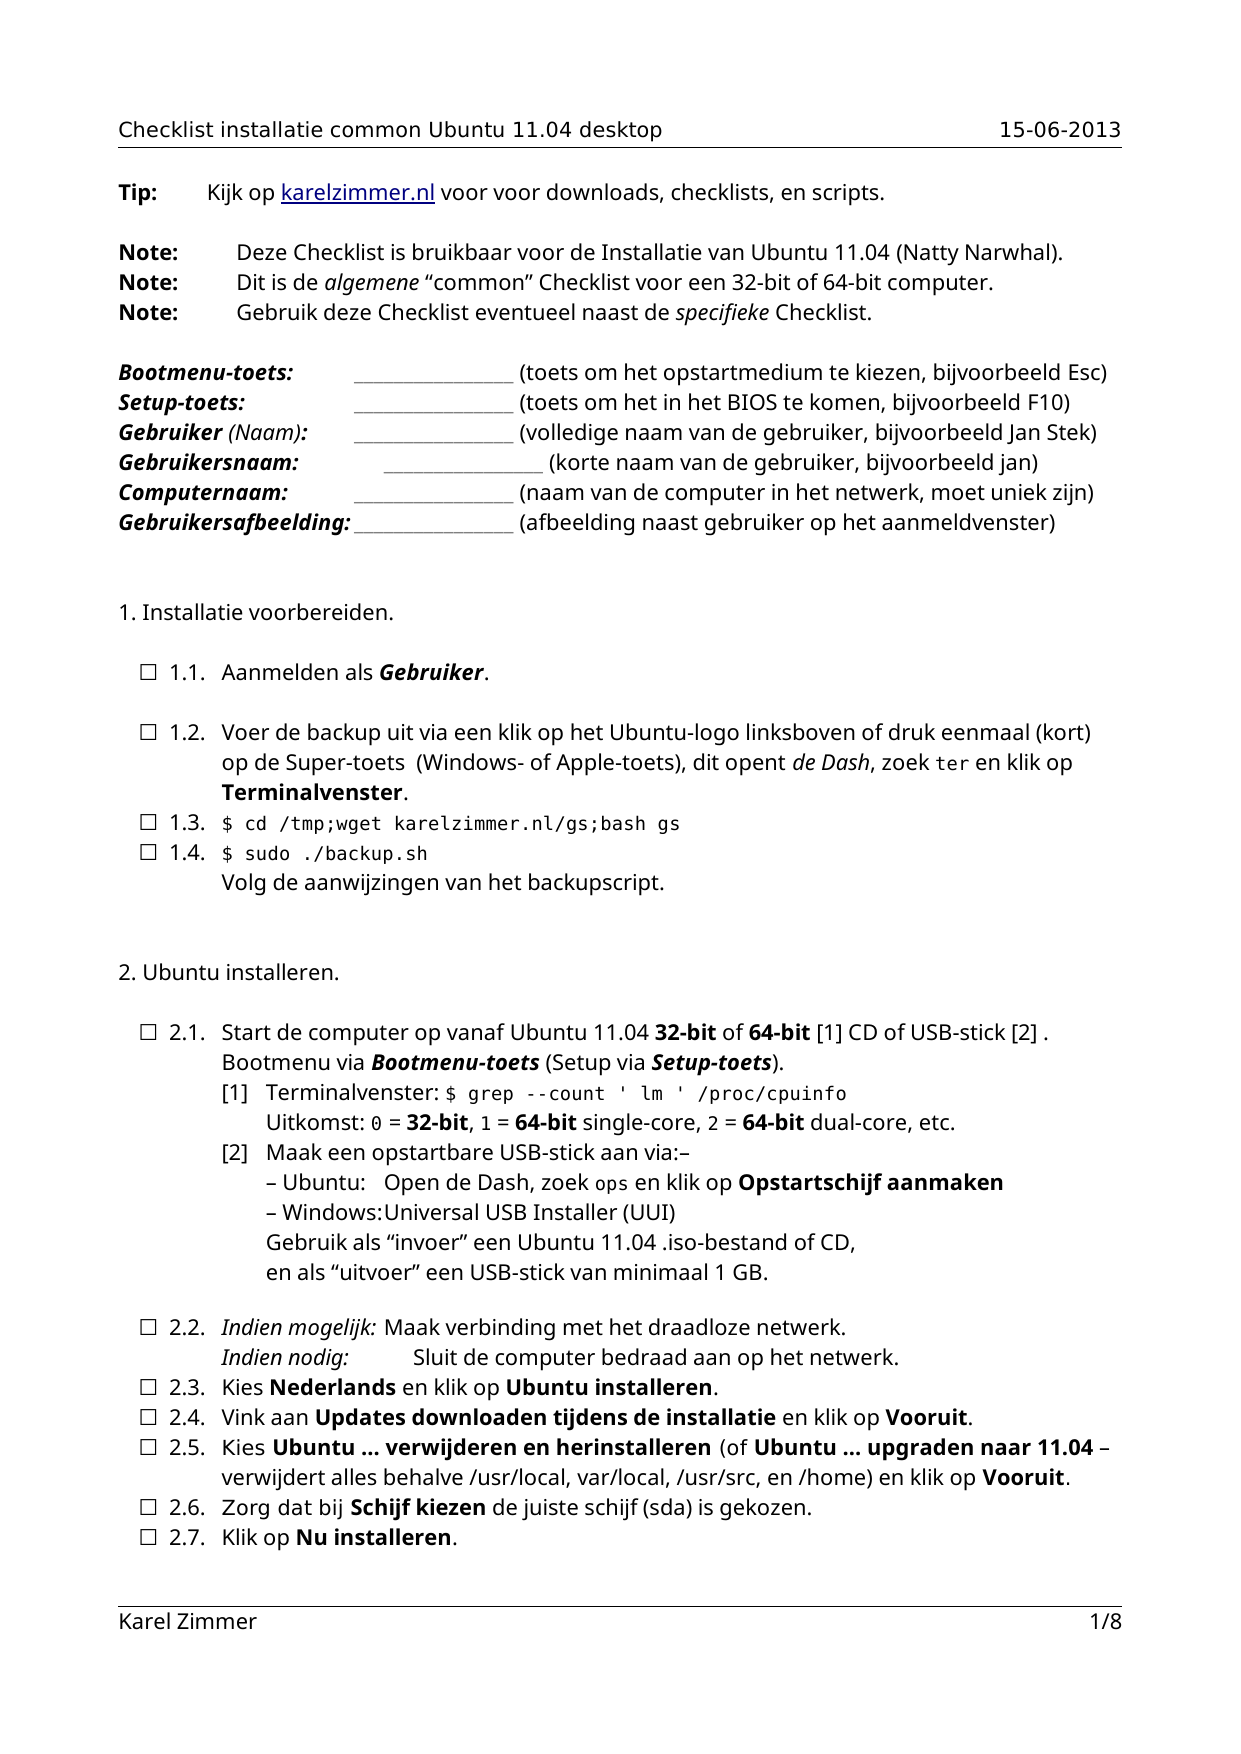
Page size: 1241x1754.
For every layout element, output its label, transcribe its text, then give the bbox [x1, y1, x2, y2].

list Installatie voorbereiden. [118, 597, 1122, 627]
list Indien mogelijk: Maak verbinding met het draadloze netwerk. Indien nodig: Sluit de computer bedraad aan op het netwerk. [133, 1312, 1122, 1372]
list Kies Ubuntu … verwijderen en herinstalleren (of Ubuntu … upgraden naar 11.04 – verwijdert alles behalve /usr/local, var/local, /usr/src, en /home) en klik op Vooruit. [133, 1432, 1122, 1492]
list $ cd /tmp;wget karelzimmer.nl/gs;bash gs [133, 807, 1122, 837]
list [1] Terminalvenster: $ grep --count ' lm ' /proc/cpuinfo Uitkomst: 0 = 32-bit, 1 = 64-bit single-core, 2 = 64-bit dual-core, etc. [2] Maak een opstartbare USB-stick aan via:– – Ubuntu: Open de Dash, zoek ops en klik op Opstartschijf aanmaken – Windows: Universal USB Installer (UUI) Gebruik als “invoer” een Ubuntu 11.04 .iso-bestand of CD, en als “uitvoer” een USB-stick van minimaal 1 GB. [133, 1077, 1122, 1287]
list Vink aan Updates downloaden tijdens de installatie en klik op Vooruit. [133, 1402, 1122, 1432]
text Computernaam: ________________ (naam van de computer in het netwerk, moet uniek zijn) [118, 477, 1122, 507]
list Ubuntu installeren. [118, 957, 1122, 987]
list Zorg dat bij Schijf kiezen de juiste schijf (sda) is gekozen. [133, 1492, 1122, 1522]
text Gebruiker (Naam): ________________ (volledige naam van de gebruiker, bijvoorbeeld Jan Stek) [118, 417, 1122, 447]
text Bootmenu-toets: ________________ (toets om het opstartmedium te kiezen, bijvoorbeeld Esc) [118, 357, 1122, 387]
list Klik op Nu installeren. [133, 1522, 1122, 1552]
list Aanmelden als Gebruiker. [133, 657, 1122, 687]
list $ sudo ./backup.sh Volg de aanwijzingen van het backupscript. [133, 837, 1122, 897]
list Kies Nederlands en klik op Ubuntu installeren. [133, 1372, 1122, 1402]
text Note: Deze Checklist is bruikbaar voor de Installatie van Ubuntu 11.04 (Natty Narwhal). [118, 237, 1122, 267]
text Gebruikersafbeelding: ________________ (afbeelding naast gebruiker op het aanmeldvenster) [118, 507, 1122, 537]
text Tip: Kijk op karelzimmer.nl voor voor downloads, checklists, en scripts. [118, 177, 1122, 207]
text Note: Dit is de algemene “common” Checklist voor een 32-bit of 64-bit computer. [118, 267, 1122, 297]
list Start de computer op vanaf Ubuntu 11.04 32-bit of 64-bit [1] CD of USB-stick [2] . Bootmenu via Bootmenu-toets (Setup via Setup-toets). [133, 1017, 1122, 1077]
text Note: Gebruik deze Checklist eventueel naast de specifieke Checklist. [118, 297, 1122, 327]
text Gebruikersnaam: ________________ (korte naam van de gebruiker, bijvoorbeeld jan) [118, 447, 1122, 477]
list Voer de backup uit via een klik op het Ubuntu-logo linksboven of druk eenmaal (kort) op de Super-toets (Windows- of Apple-toets), dit opent de Dash, zoek ter en klik op Terminalvenster. [133, 717, 1122, 807]
text Setup-toets: ________________ (toets om het in het BIOS te komen, bijvoorbeeld F10) [118, 387, 1122, 417]
